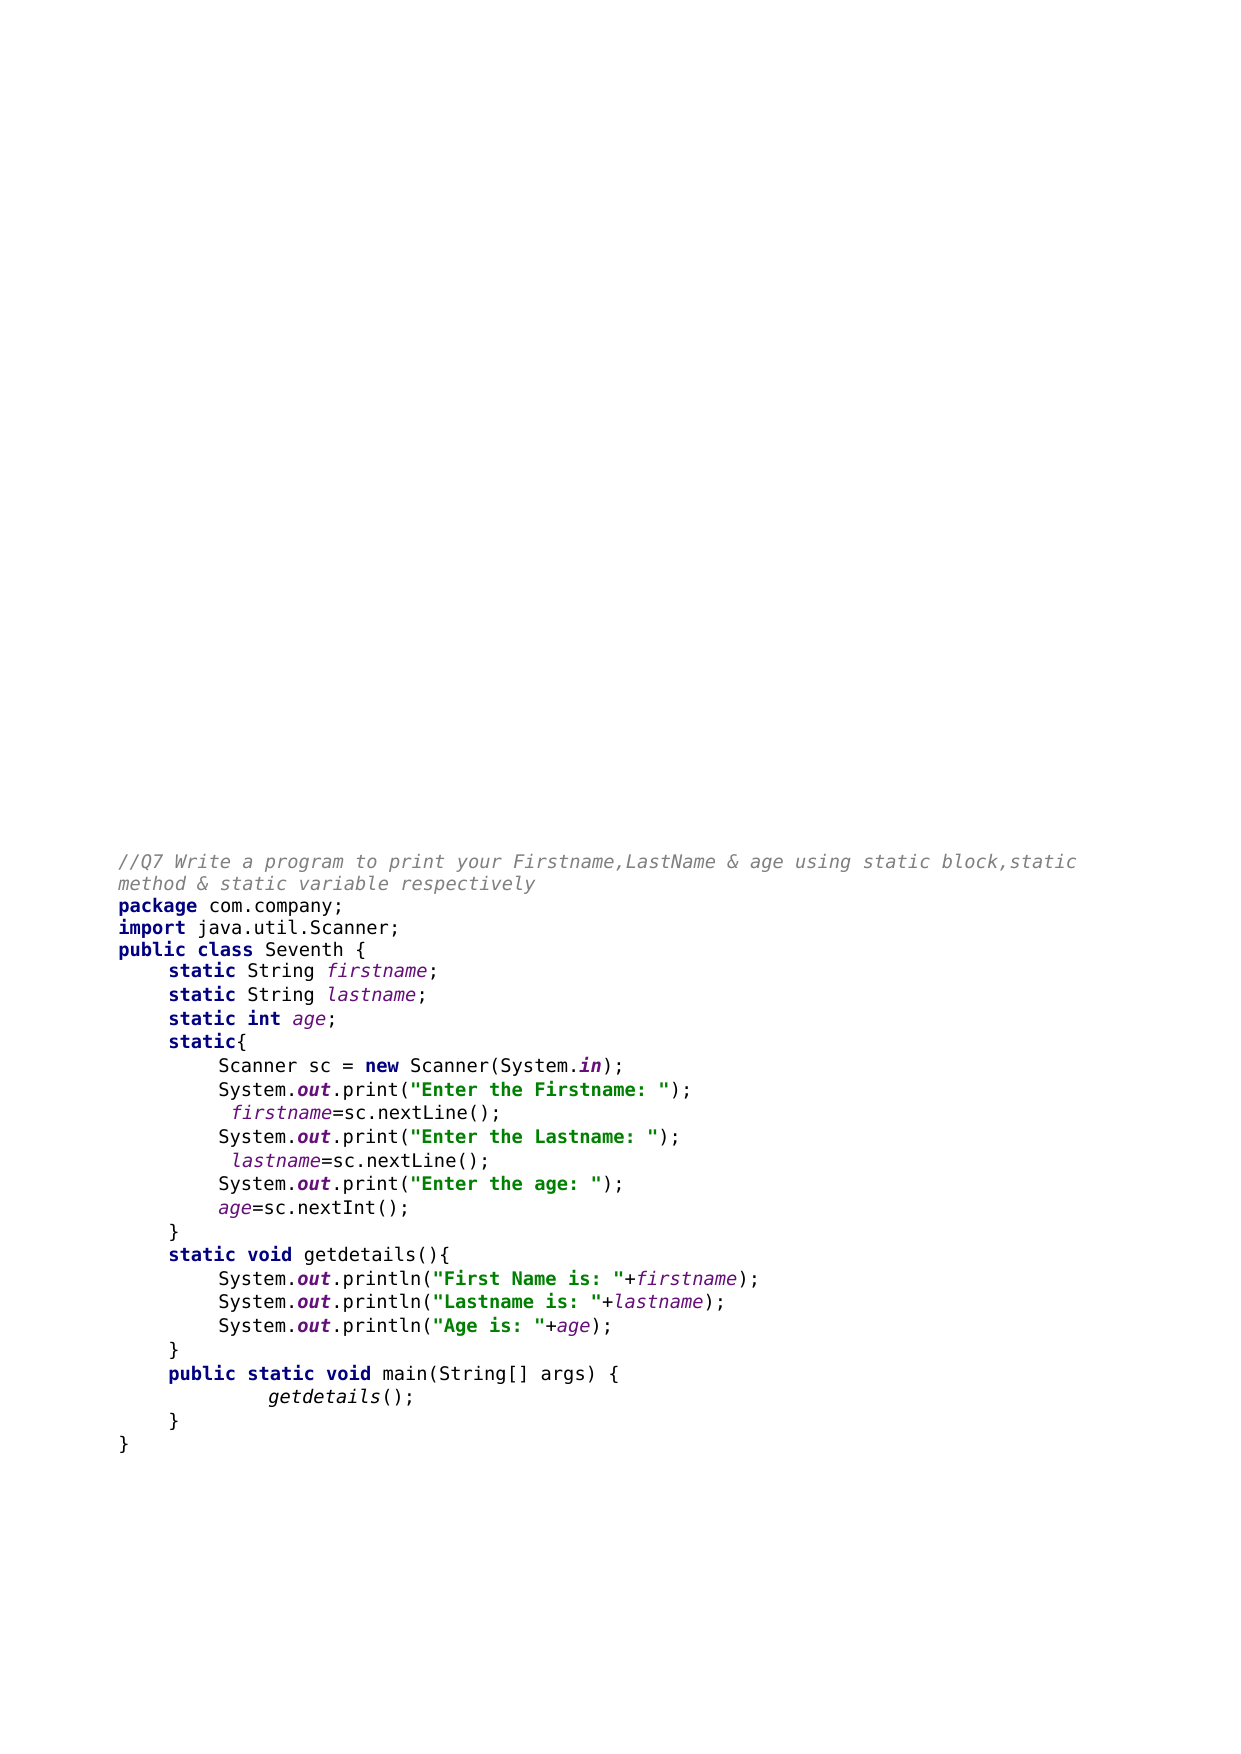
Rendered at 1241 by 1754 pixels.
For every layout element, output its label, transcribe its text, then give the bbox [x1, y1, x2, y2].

text System.out.print("Enter the age: "); [118, 1173, 1122, 1197]
text } [118, 1433, 1122, 1455]
text firstname=sc.nextLine(); [118, 1102, 1122, 1126]
text System.out.print("Enter the Firstname: "); [118, 1079, 1122, 1102]
text package com.company; [118, 895, 1122, 917]
text getdetails(); [118, 1386, 1122, 1410]
text static int age; [118, 1008, 1122, 1031]
text System.out.print("Enter the Lastname: "); [118, 1126, 1122, 1150]
text Scanner sc = new Scanner(System.in); [118, 1055, 1122, 1079]
text } [118, 1221, 1122, 1244]
text System.out.println("Age is: "+age); [118, 1315, 1122, 1339]
text static void getdetails(){ [118, 1244, 1122, 1268]
text } [118, 1339, 1122, 1362]
text static{ [118, 1031, 1122, 1055]
text static String firstname; [118, 961, 1122, 984]
text //Q7 Write a program to print your Firstname,LastName & age using static block,static method & static variable respectively [118, 851, 1122, 895]
text static String lastname; [118, 984, 1122, 1008]
text public class Seventh { [118, 939, 1122, 961]
text age=sc.nextInt(); [118, 1197, 1122, 1221]
text System.out.println("First Name is: "+firstname); [118, 1268, 1122, 1292]
text } [118, 1410, 1122, 1433]
text System.out.println("Lastname is: "+lastname); [118, 1292, 1122, 1315]
text import java.util.Scanner; [118, 917, 1122, 939]
text lastname=sc.nextLine(); [118, 1150, 1122, 1173]
text public static void main(String[] args) { [118, 1362, 1122, 1386]
